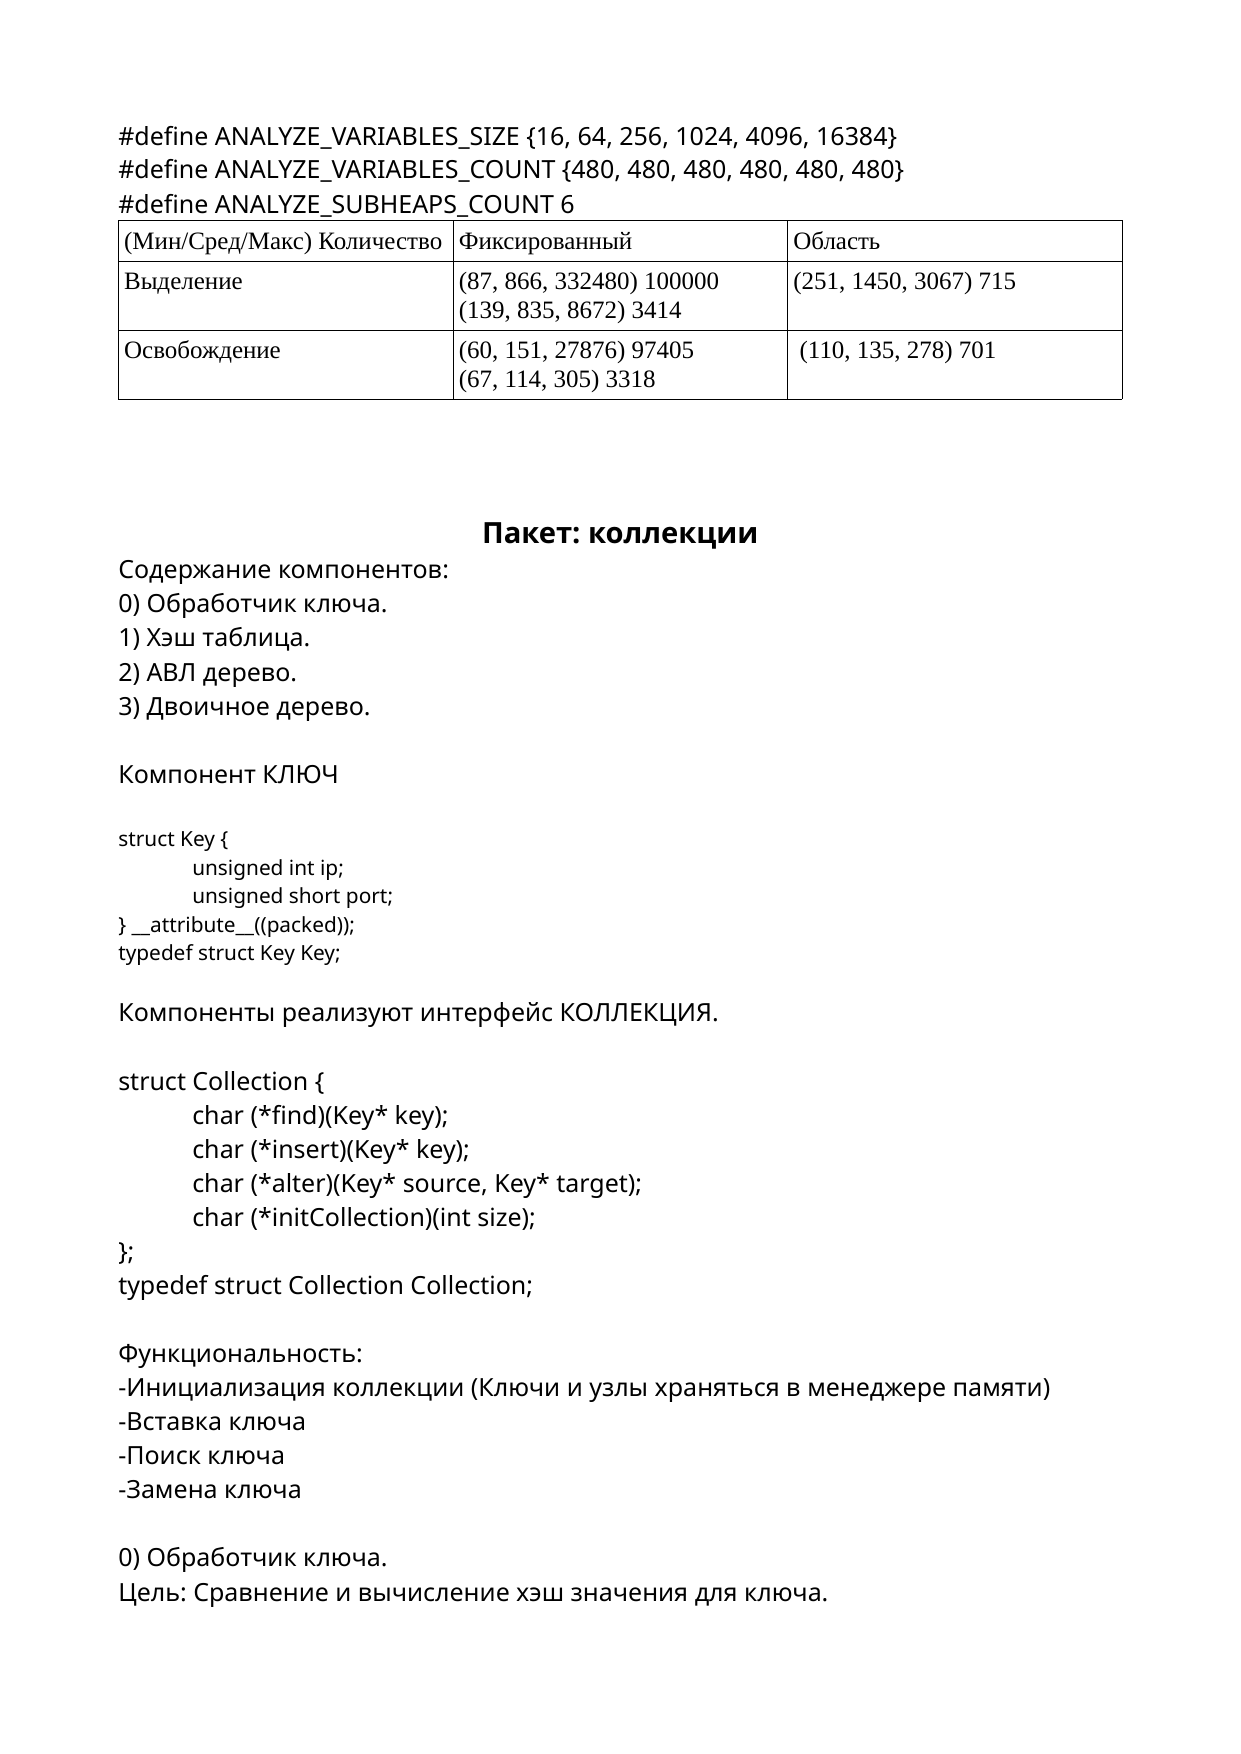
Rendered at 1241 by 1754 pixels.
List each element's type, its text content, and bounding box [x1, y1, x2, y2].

table_header (Мин/Сред/Макс) Количество [119, 221, 453, 261]
table_header Фиксированный [454, 221, 787, 261]
text 0) Обработчик ключа. [118, 586, 1122, 620]
text }; [118, 1233, 1122, 1268]
text unsigned int ip; [118, 853, 1122, 881]
text struct Key { [118, 824, 1122, 853]
text #define ANALYZE_VARIABLES_COUNT {480, 480, 480, 480, 480, 480} [118, 152, 1122, 186]
text } __attribute__((packed)); [118, 910, 1122, 938]
text unsigned short port; [118, 881, 1122, 910]
text typedef struct Key Key; [118, 938, 1122, 967]
text Компоненты реализуют интерфейс КОЛЛЕКЦИЯ. [118, 995, 1122, 1029]
text struct Collection { [118, 1063, 1122, 1097]
text char (*alter)(Key* source, Key* target); [118, 1165, 1122, 1199]
table_cell (60, 151, 27876) 97405 (67, 114, 305) 3318 [454, 331, 787, 399]
text Функциональность: [118, 1336, 1122, 1370]
text #define ANALYZE_VARIABLES_SIZE {16, 64, 256, 1024, 4096, 16384} [118, 118, 1122, 152]
table_cell (110, 135, 278) 701 [788, 331, 1122, 399]
text -Поиск ключа [118, 1438, 1122, 1472]
text -Вставка ключа [118, 1404, 1122, 1438]
text Компонент КЛЮЧ [118, 756, 1122, 790]
text -Инициализация коллекции (Ключи и узлы храняться в менеджере памяти) [118, 1370, 1122, 1404]
text Пакет: коллекции [118, 512, 1122, 552]
text 3) Двоичное дерево. [118, 688, 1122, 722]
table_cell (251, 1450, 3067) 715 [788, 262, 1122, 330]
text char (*insert)(Key* key); [118, 1131, 1122, 1165]
text char (*initCollection)(int size); [118, 1199, 1122, 1233]
text char (*find)(Key* key); [118, 1097, 1122, 1131]
table_cell (87, 866, 332480) 100000 (139, 835, 8672) 3414 [454, 262, 787, 330]
text typedef struct Collection Collection; [118, 1268, 1122, 1302]
text Содержание компонентов: [118, 552, 1122, 586]
table_header Область [788, 221, 1122, 261]
table_cell Освобождение [119, 331, 453, 399]
text #define ANALYZE_SUBHEAPS_COUNT 6 [118, 186, 1122, 220]
text 2) АВЛ дерево. [118, 654, 1122, 688]
text Цель: Сравнение и вычисление хэш значения для ключа. [118, 1574, 1122, 1608]
text -Замена ключа [118, 1472, 1122, 1506]
text 0) Обработчик ключа. [118, 1540, 1122, 1574]
table_cell Выделение [119, 262, 453, 330]
text 1) Хэш таблица. [118, 620, 1122, 654]
